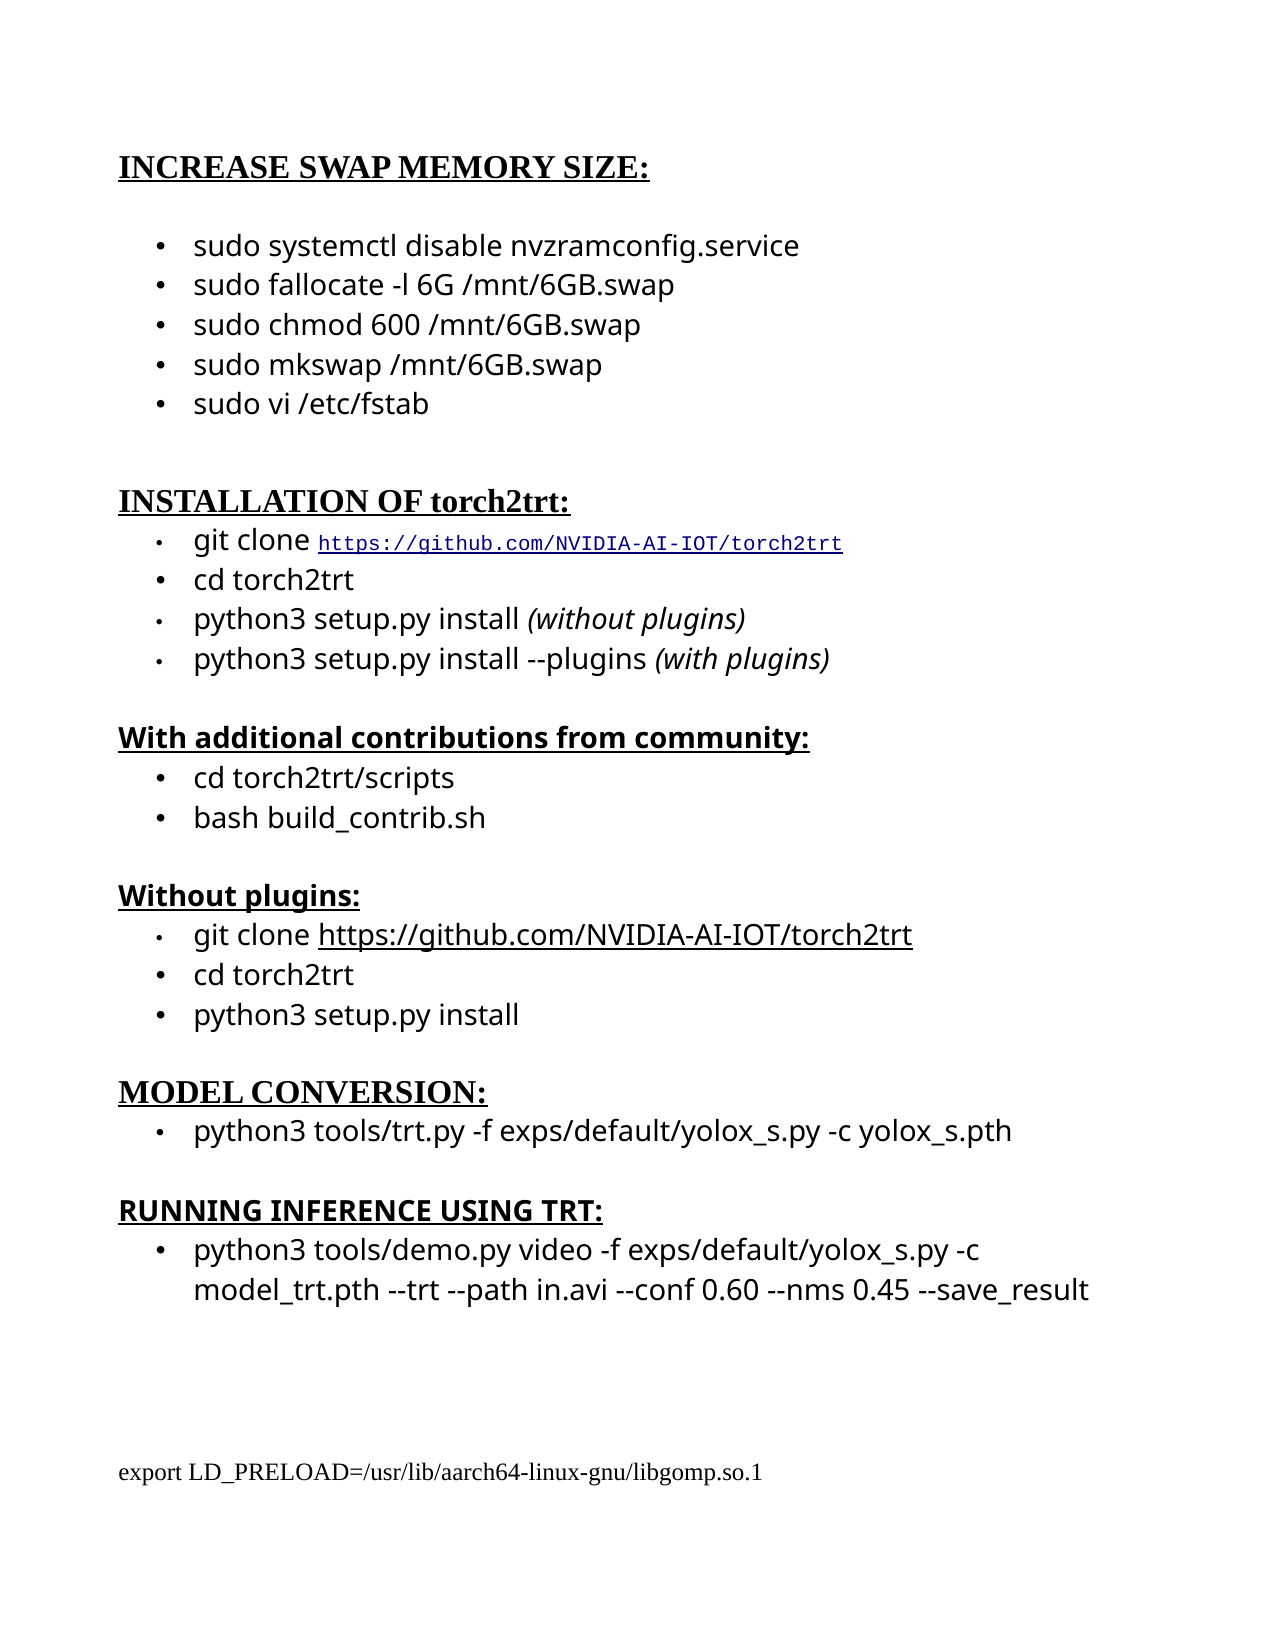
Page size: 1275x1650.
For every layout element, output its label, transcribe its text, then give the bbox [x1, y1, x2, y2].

list sudo mkswap /mnt/6GB.swap [156, 344, 1157, 384]
list sudo systemctl disable nvzramconfig.service [156, 225, 1157, 264]
list cd torch2trt [156, 559, 1157, 598]
list python3 setup.py install [156, 994, 1157, 1034]
list python3 tools/trt.py -f exps/default/yolox_s.py -c yolox_s.pth [156, 1110, 1157, 1150]
text With additional contributions from community: [118, 718, 1157, 757]
list python3 tools/demo.py video -f exps/default/yolox_s.py -c model_trt.pth --trt --path in.avi --conf 0.60 --nms 0.45 --save_result [156, 1229, 1157, 1309]
text export LD_PRELOAD=/usr/lib/aarch64-linux-gnu/libgomp.so.1 [118, 1457, 1157, 1485]
text MODEL CONVERSION: [118, 1072, 1157, 1110]
list sudo vi /etc/fstab [156, 384, 1157, 423]
text Without plugins: [118, 875, 1157, 915]
list git clone https://github.com/NVIDIA-AI-IOT/torch2trt [156, 519, 1157, 559]
list python3 setup.py install --plugins (with plugins) [156, 638, 1157, 678]
list python3 setup.py install (without plugins) [156, 598, 1157, 638]
list bash build_contrib.sh [156, 797, 1157, 837]
text INSTALLATION OF torch2trt: [118, 481, 1157, 519]
list cd torch2trt [156, 954, 1157, 994]
list sudo chmod 600 /mnt/6GB.swap [156, 304, 1157, 344]
list git clone https://github.com/NVIDIA-AI-IOT/torch2trt [156, 915, 1157, 954]
list cd torch2trt/scripts [156, 757, 1157, 797]
list sudo fallocate -l 6G /mnt/6GB.swap [156, 264, 1157, 304]
text INCREASE SWAP MEMORY SIZE: [118, 147, 1157, 185]
text RUNNING INFERENCE USING TRT: [118, 1190, 1157, 1229]
